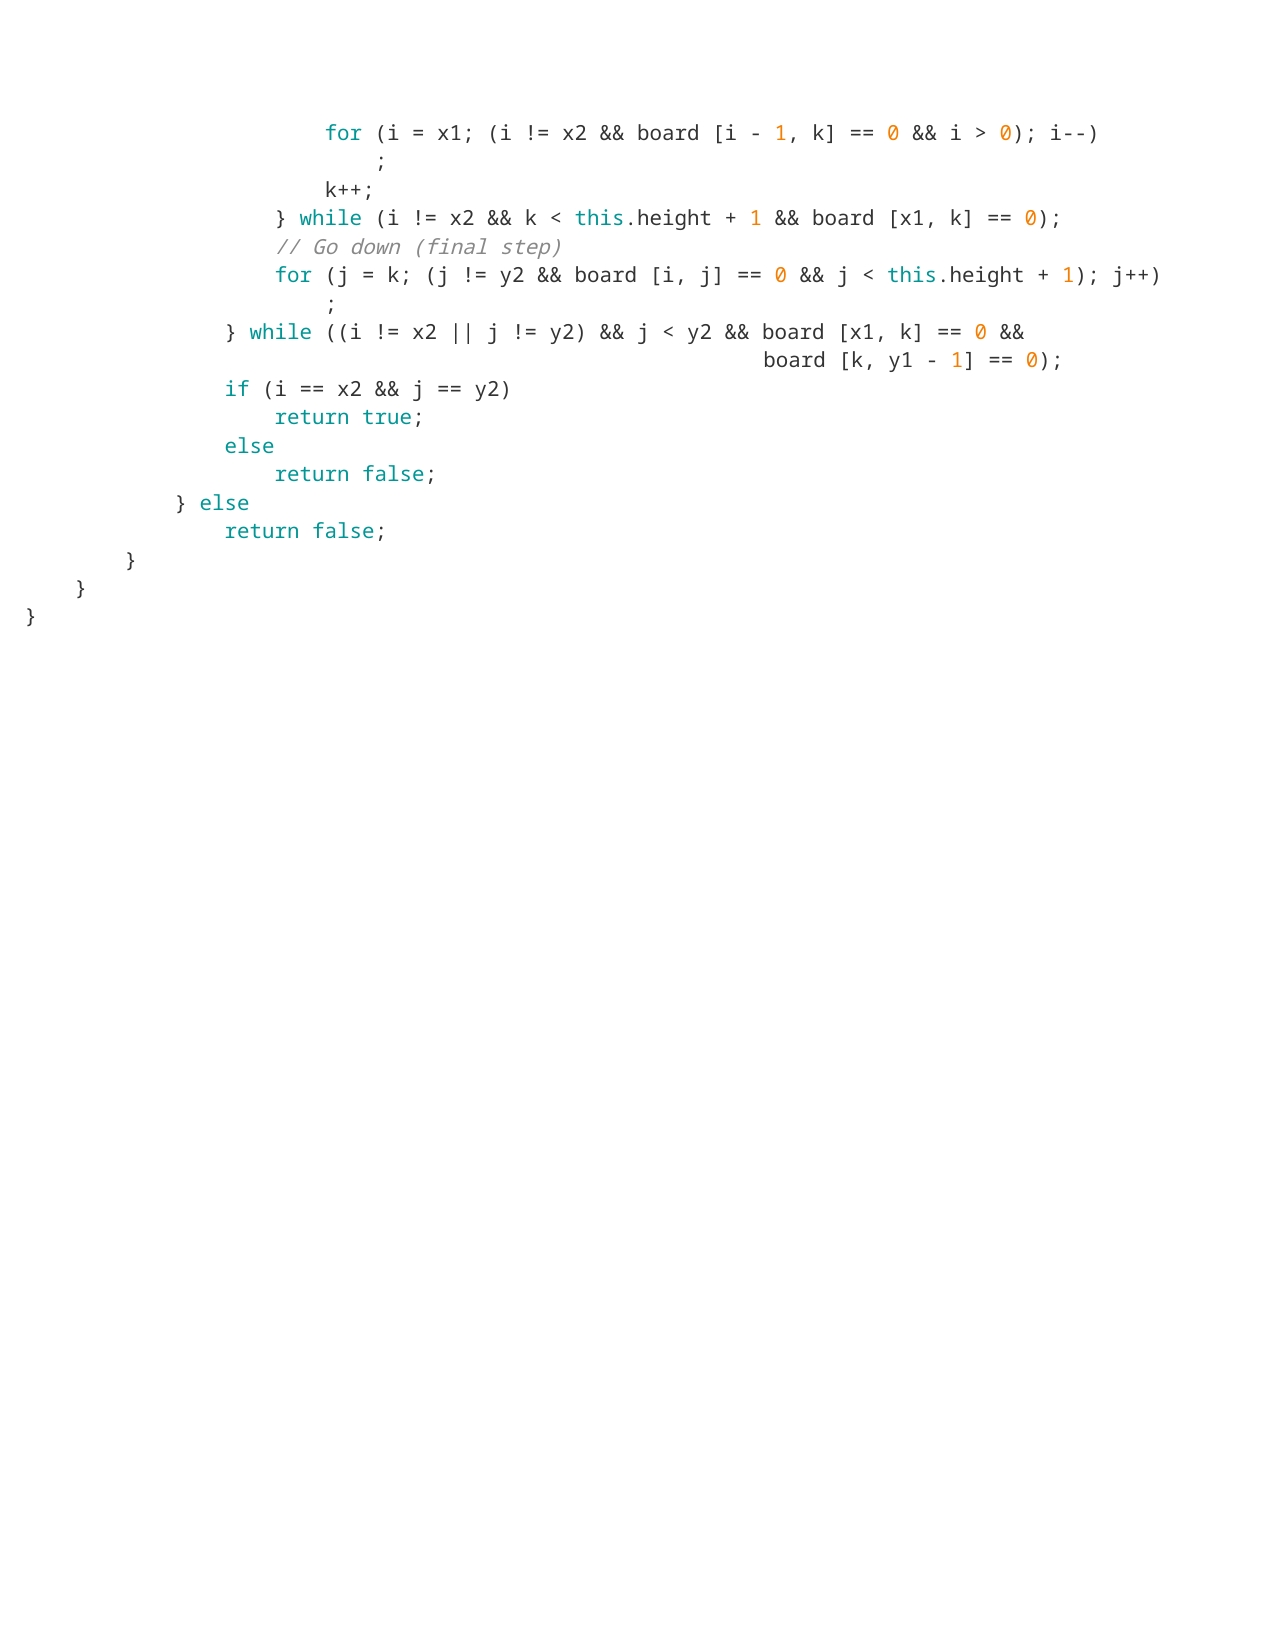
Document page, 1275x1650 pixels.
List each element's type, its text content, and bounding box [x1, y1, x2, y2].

text for (i = x1; (i != x2 && board [i - 1, k] == 0 && i > 0); i--) ; k++; } while (i != x2 && k < this.height + 1 && board [x1, k] == 0); // Go down (final step) for (j = k; (j != y2 && board [i, j] == 0 && j < this.height + 1); j++) ; } while ((i != x2 || j != y2) && j < y2 && board [x1, k] == 0 && [24, 118, 1241, 346]
text board [k, y1 - 1] == 0); if (i == x2 && j == y2) return true; else return false; } else return false; } } } [24, 346, 1241, 630]
